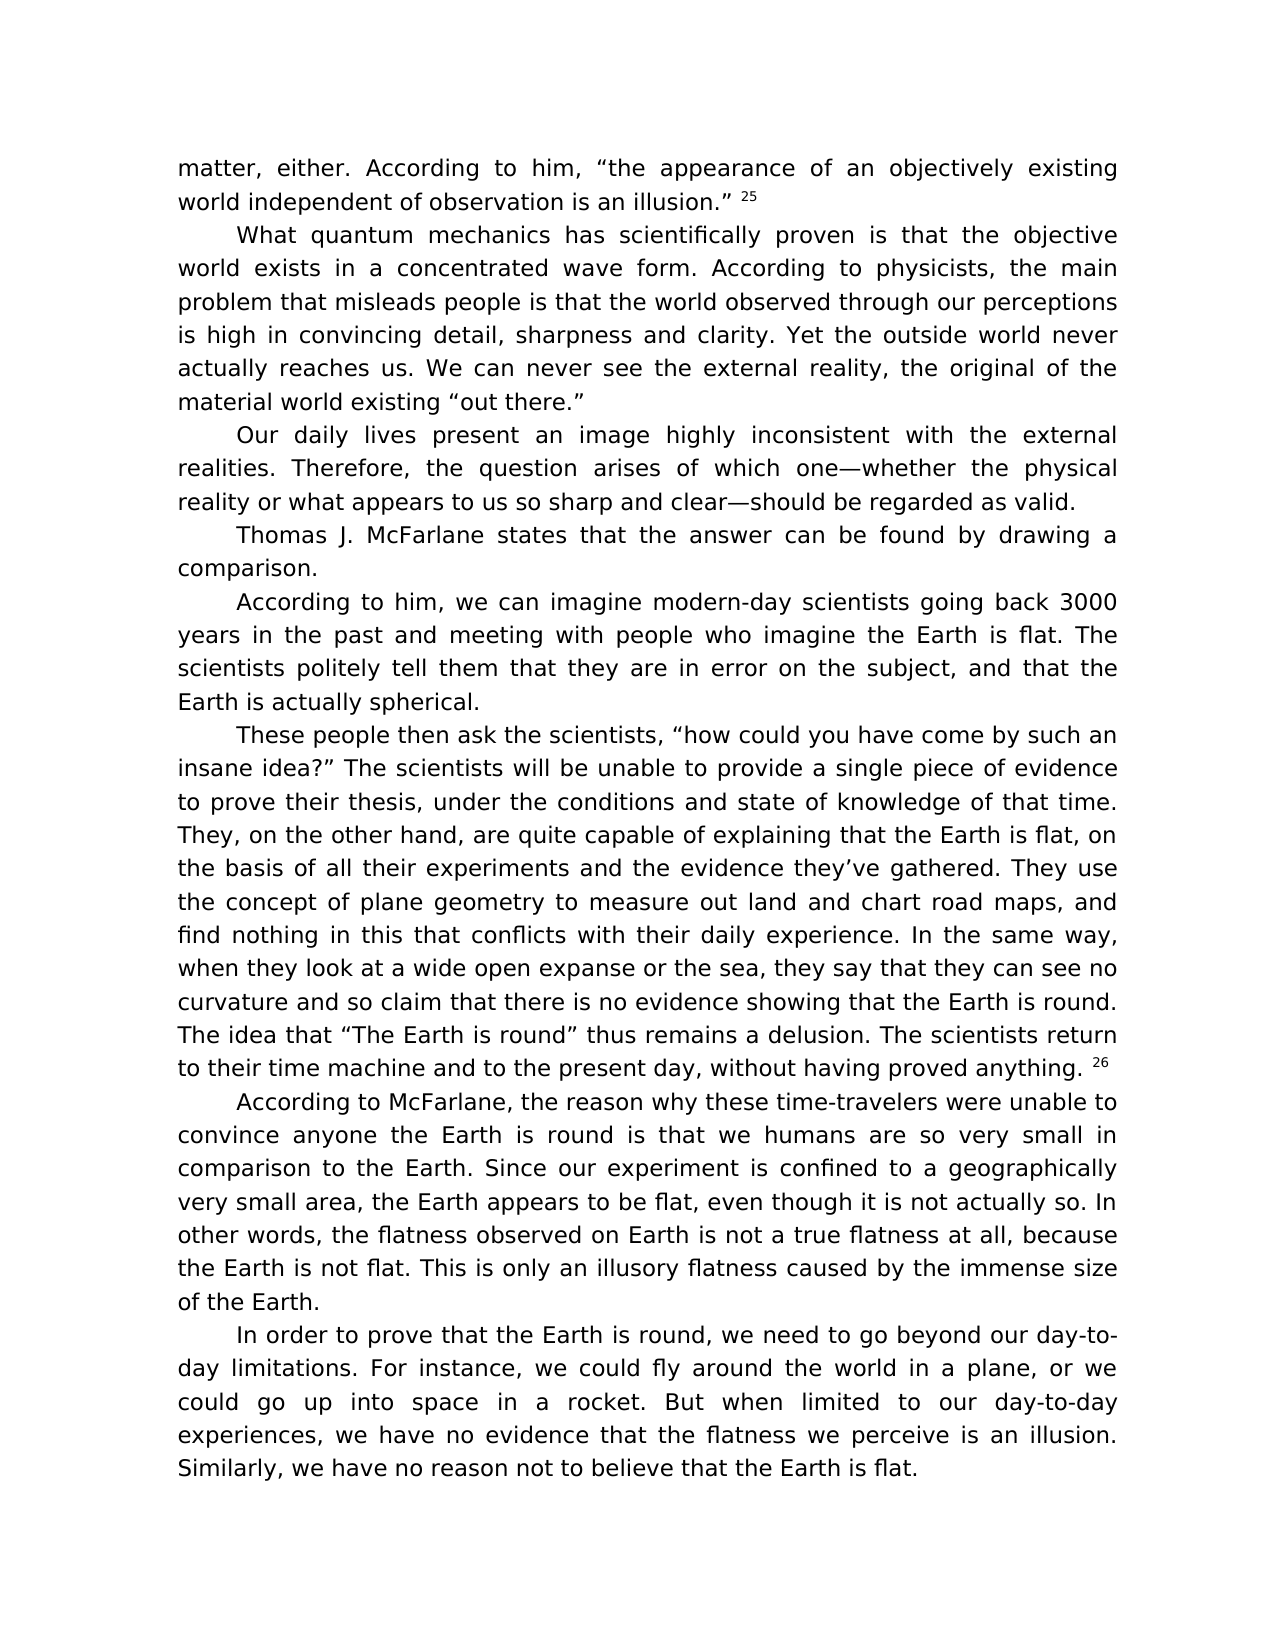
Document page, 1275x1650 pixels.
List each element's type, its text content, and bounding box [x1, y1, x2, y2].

text According to McFarlane, the reason why these time-travelers were unable to convince anyone the Earth is round is that we humans are so very small in comparison to the Earth. Since our experiment is confined to a geographically very small area, the Earth appears to be flat, even though it is not actually so. In other words, the flatness observed on Earth is not a true flatness at all, because the Earth is not flat. This is only an illusory flatness caused by the immense size of the Earth. [177, 1083, 1119, 1317]
text These people then ask the scientists, “how could you have come by such an insane idea?” The scientists will be unable to provide a single piece of evidence to prove their thesis, under the conditions and state of knowledge of that time. They, on the other hand, are quite capable of explaining that the Earth is flat, on the basis of all their experiments and the evidence they’ve gathered. They use the concept of plane geometry to measure out land and chart road maps, and find nothing in this that conflicts with their daily experience. In the same way, when they look at a wide open expanse or the sea, they say that they can see no curvature and so claim that there is no evidence showing that the Earth is round. The idea that “The Earth is round” thus remains a delusion. The scientists return to their time machine and to the present day, without having proved anything. 26 [177, 717, 1119, 1083]
text What quantum mechanics has scientifically proven is that the objective world exists in a concentrated wave form. According to physicists, the main problem that misleads people is that the world observed through our perceptions is high in convincing detail, sharpness and clarity. Yet the outside world never actually reaches us. We can never see the external reality, the original of the material world existing “out there.” [177, 217, 1119, 417]
text matter, either. According to him, “the appearance of an objectively existing world independent of observation is an illusion.” 25 [177, 150, 1119, 217]
text Thomas J. McFarlane states that the answer can be found by drawing a comparison. [177, 517, 1119, 583]
text Our daily lives present an image highly inconsistent with the external realities. Therefore, the question arises of which one—whether the physical reality or what appears to us so sharp and clear—should be regarded as valid. [177, 417, 1119, 517]
text In order to prove that the Earth is round, we need to go beyond our day-to-day limitations. For instance, we could fly around the world in a plane, or we could go up into space in a rocket. But when limited to our day-to-day experiences, we have no evidence that the flatness we perceive is an illusion. Similarly, we have no reason not to believe that the Earth is flat. [177, 1317, 1119, 1483]
text According to him, we can imagine modern-day scientists going back 3000 years in the past and meeting with people who imagine the Earth is flat. The scientists politely tell them that they are in error on the subject, and that the Earth is actually spherical. [177, 583, 1119, 717]
